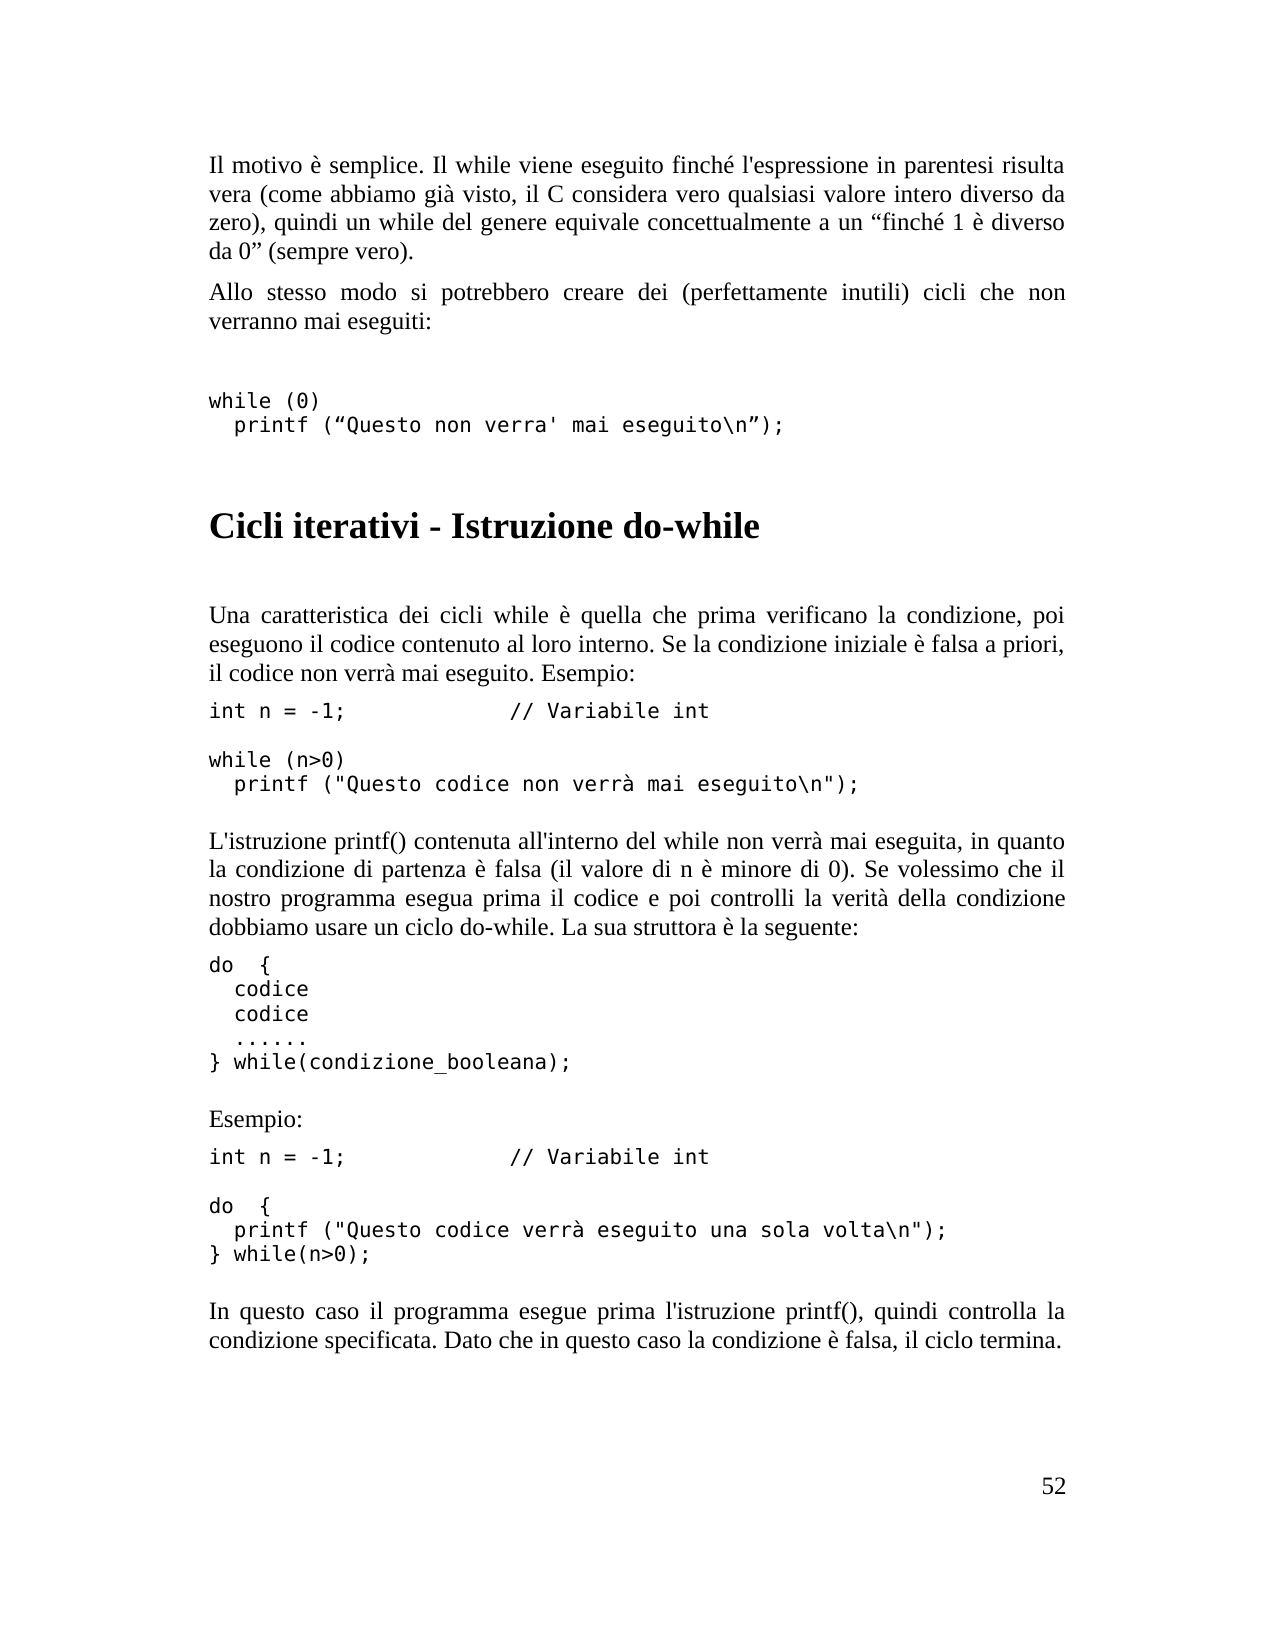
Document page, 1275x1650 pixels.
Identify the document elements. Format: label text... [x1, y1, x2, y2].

subtitle Cicli iterativi - Istruzione do-while [208, 503, 1066, 547]
text int n = -1; // Variabile int [208, 1145, 1066, 1169]
text codice [208, 1002, 1066, 1026]
text Una caratteristica dei cicli while è quella che prima verificano la condizione, poi eseguono il codice contenuto al loro interno. Se la condizione iniziale è falsa a priori, il codice non verrà mai eseguito. Esempio: [208, 600, 1066, 687]
text printf (“Questo non verra' mai eseguito\n”); [208, 413, 1066, 437]
text while (0) [208, 389, 1066, 413]
text do { [208, 1194, 1066, 1218]
text while (n>0) [208, 748, 1066, 772]
text Esempio: [208, 1104, 1066, 1133]
text L'istruzione printf() contenuta all'interno del while non verrà mai eseguita, in quanto la condizione di partenza è falsa (il valore di n è minore di 0). Se volessimo che il nostro programma esegua prima il codice e poi controlli la verità della condizione dobbiamo usare un ciclo do-while. La sua struttora è la seguente: [208, 826, 1066, 941]
text } while(condizione_booleana); [208, 1050, 1066, 1074]
text Allo stesso modo si potrebbero creare dei (perfettamente inutili) cicli che non verranno mai eseguiti: [208, 277, 1066, 335]
text In questo caso il programma esegue prima l'istruzione printf(), quindi controlla la condizione specificata. Dato che in questo caso la condizione è falsa, il ciclo termina. [208, 1296, 1066, 1354]
text Il motivo è semplice. Il while viene eseguito finché l'espressione in parentesi risulta vera (come abbiamo già visto, il C considera vero qualsiasi valore intero diverso da zero), quindi un while del genere equivale concettualmente a un “finché 1 è diverso da 0” (sempre vero). [208, 150, 1066, 265]
text ...... [208, 1026, 1066, 1050]
text printf ("Questo codice verrà eseguito una sola volta\n"); [208, 1218, 1066, 1242]
text } while(n>0); [208, 1242, 1066, 1267]
text do { [208, 953, 1066, 977]
text int n = -1; // Variabile int [208, 699, 1066, 723]
text codice [208, 977, 1066, 1002]
text printf ("Questo codice non verrà mai eseguito\n"); [208, 772, 1066, 796]
